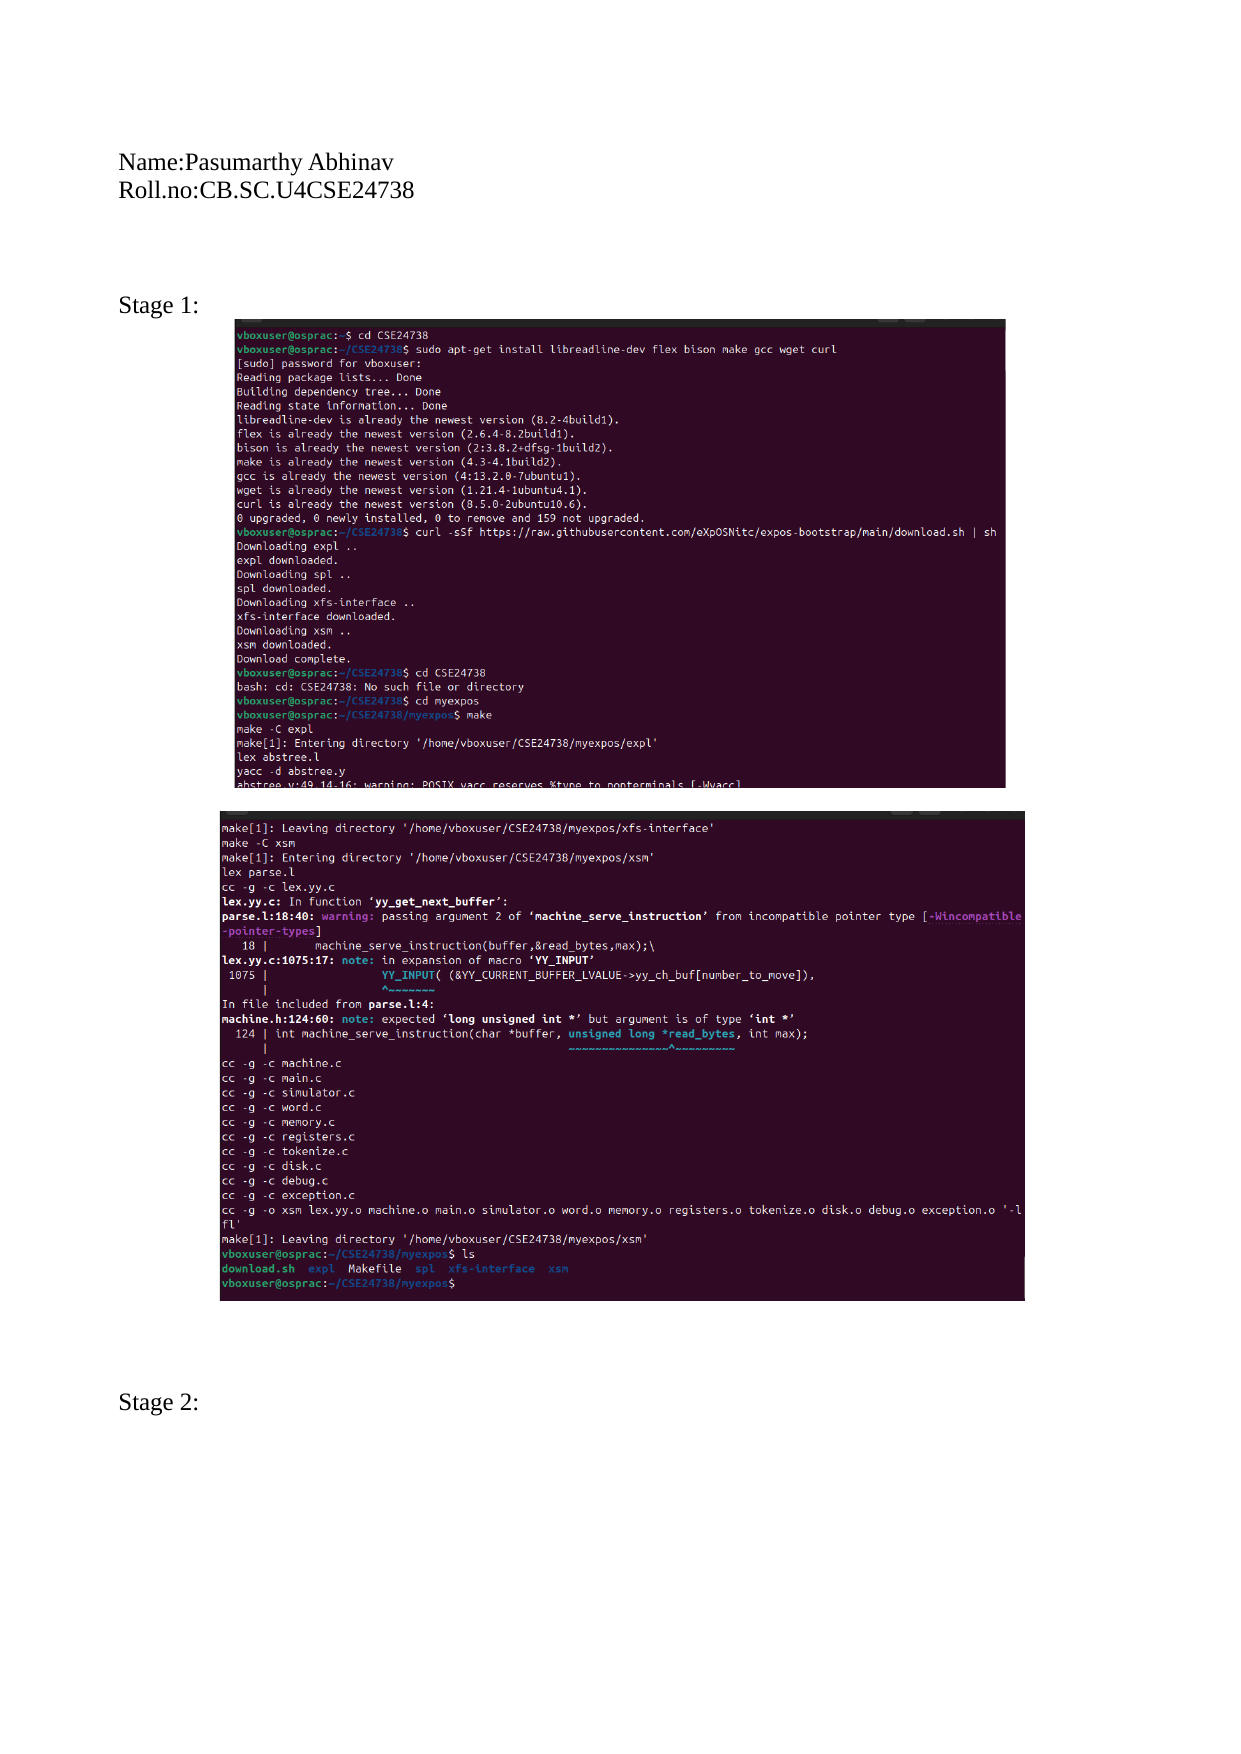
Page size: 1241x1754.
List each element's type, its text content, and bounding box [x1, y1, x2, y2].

text Stage 2: [118, 1387, 1122, 1416]
text Roll.no:CB.SC.U4CSE24738 [118, 176, 1122, 204]
picture [219, 811, 1025, 1301]
text Stage 1: [118, 291, 1122, 319]
picture [234, 319, 1006, 788]
text Name:Pasumarthy Abhinav [118, 147, 1122, 176]
